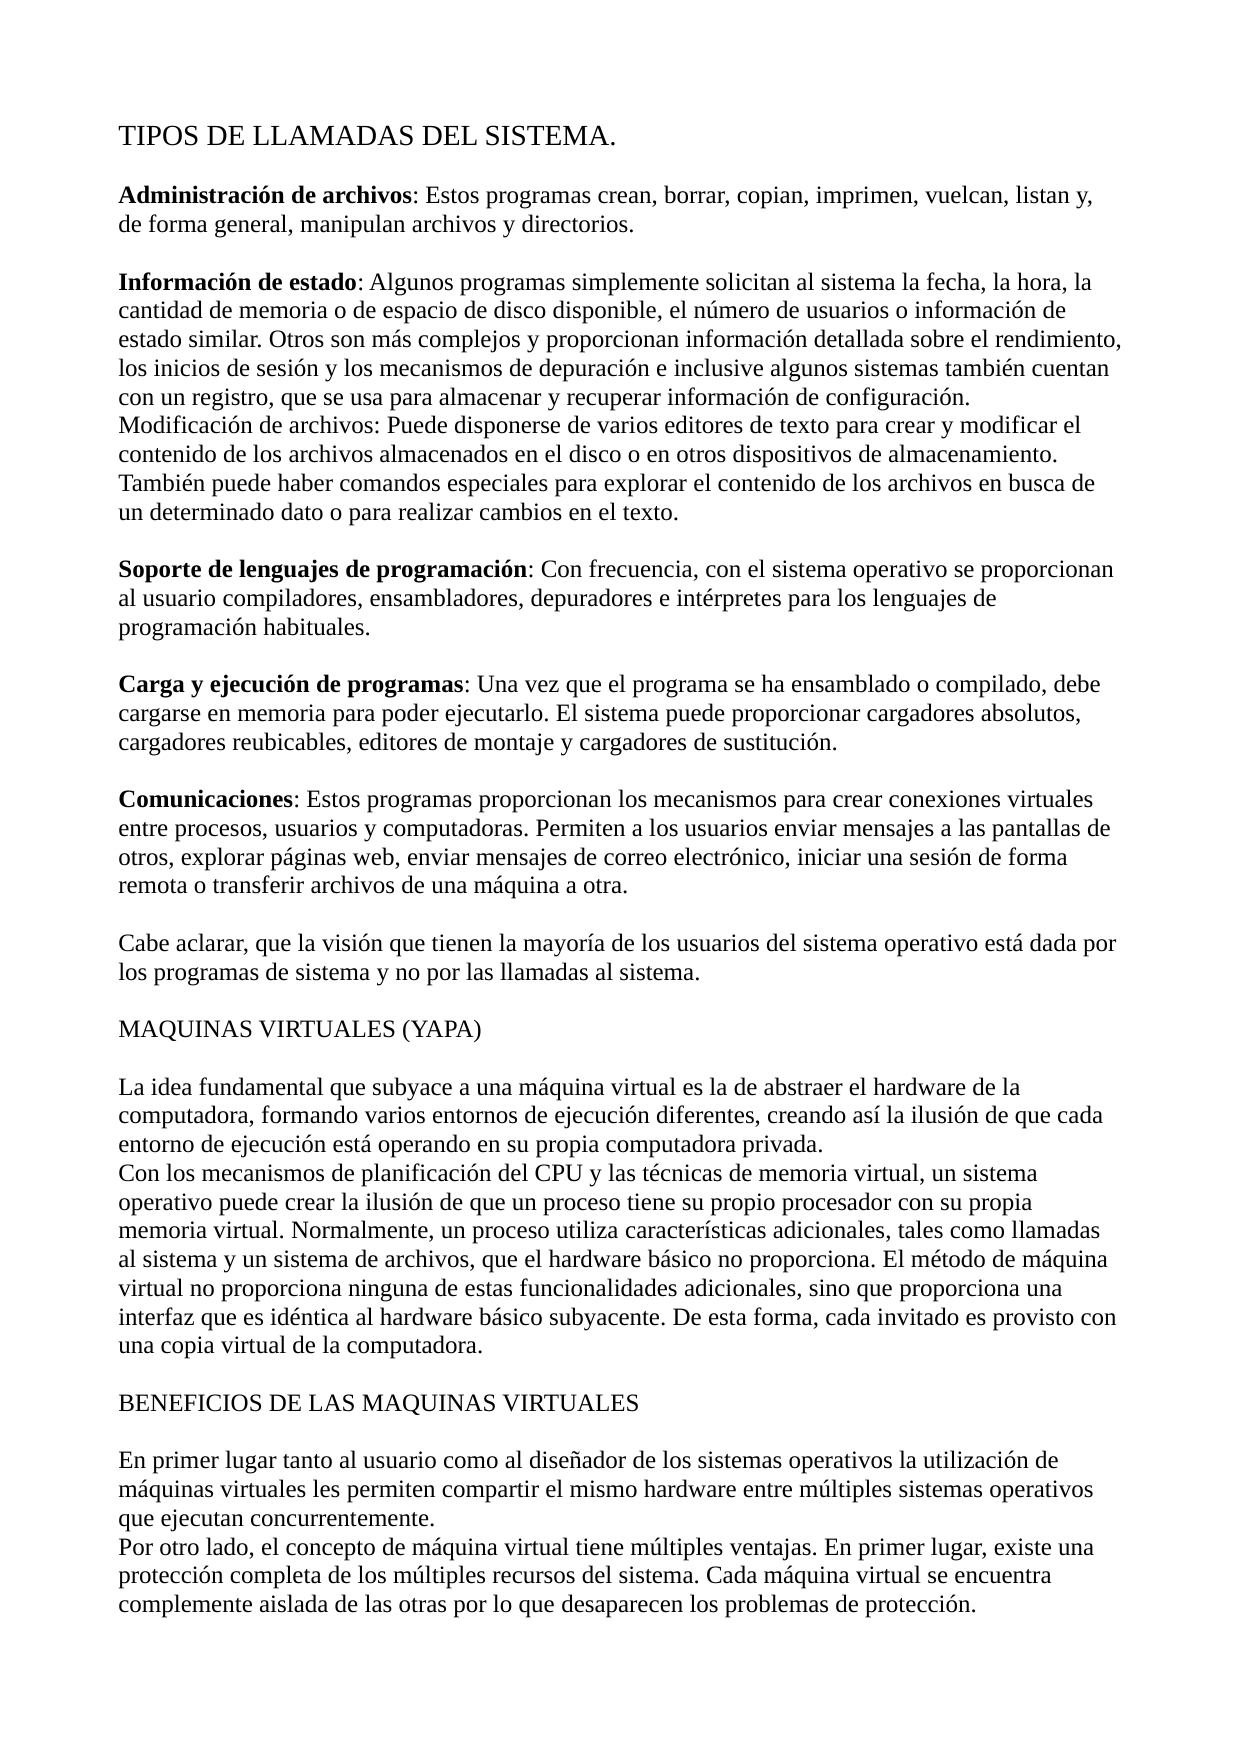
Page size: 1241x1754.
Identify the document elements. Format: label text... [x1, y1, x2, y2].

text En primer lugar tanto al usuario como al diseñador de los sistemas operativos la utilización de máquinas virtuales les permiten compartir el mismo hardware entre múltiples sistemas operativos que ejecutan concurrentemente. Por otro lado, el concepto de máquina virtual tiene múltiples ventajas. En primer lugar, existe una protección completa de los múltiples recursos del sistema. Cada máquina virtual se encuentra complemente aislada de las otras por lo que desaparecen los problemas de protección. [118, 1445, 1122, 1618]
text Comunicaciones: Estos programas proporcionan los mecanismos para crear conexiones virtuales entre procesos, usuarios y computadoras. Permiten a los usuarios enviar mensajes a las pantallas de otros, explorar páginas web, enviar mensajes de correo electrónico, iniciar una sesión de forma remota o transferir archivos de una máquina a otra. [118, 784, 1122, 899]
text BENEFICIOS DE LAS MAQUINAS VIRTUALES [118, 1388, 1122, 1417]
text Soporte de lenguajes de programación: Con frecuencia, con el sistema operativo se proporcionan al usuario compiladores, ensambladores, depuradores e intérpretes para los lenguajes de programación habituales. [118, 554, 1122, 669]
text Cabe aclarar, que la visión que tienen la mayoría de los usuarios del sistema operativo está dada por los programas de sistema y no por las llamadas al sistema. [118, 899, 1122, 985]
text TIPOS DE LLAMADAS DEL SISTEMA. [118, 118, 1122, 152]
text Carga y ejecución de programas: Una vez que el programa se ha ensamblado o compilado, debe cargarse en memoria para poder ejecutarlo. El sistema puede proporcionar cargadores absolutos, cargadores reubicables, editores de montaje y cargadores de sustitución. [118, 669, 1122, 784]
text MAQUINAS VIRTUALES (YAPA) [118, 1014, 1122, 1043]
text Administración de archivos: Estos programas crean, borrar, copian, imprimen, vuelcan, listan y, de forma general, manipulan archivos y directorios. [118, 180, 1122, 267]
text La idea fundamental que subyace a una máquina virtual es la de abstraer el hardware de la computadora, formando varios entornos de ejecución diferentes, creando así la ilusión de que cada entorno de ejecución está operando en su propia computadora privada. Con los mecanismos de planificación del CPU y las técnicas de memoria virtual, un sistema operativo puede crear la ilusión de que un proceso tiene su propio procesador con su propia memoria virtual. Normalmente, un proceso utiliza características adicionales, tales como llamadas al sistema y un sistema de archivos, que el hardware básico no proporciona. El método de máquina virtual no proporciona ninguna de estas funcionalidades adicionales, sino que proporciona una interfaz que es idéntica al hardware básico subyacente. De esta forma, cada invitado es provisto con una copia virtual de la computadora. [118, 1072, 1122, 1359]
text Información de estado: Algunos programas simplemente solicitan al sistema la fecha, la hora, la cantidad de memoria o de espacio de disco disponible, el número de usuarios o información de estado similar. Otros son más complejos y proporcionan información detallada sobre el rendimiento, los inicios de sesión y los mecanismos de depuración e inclusive algunos sistemas también cuentan con un registro, que se usa para almacenar y recuperar información de configuración. Modificación de archivos: Puede disponerse de varios editores de texto para crear y modificar el contenido de los archivos almacenados en el disco o en otros dispositivos de almacenamiento. También puede haber comandos especiales para explorar el contenido de los archivos en busca de un determinado dato o para realizar cambios en el texto. [118, 267, 1122, 554]
